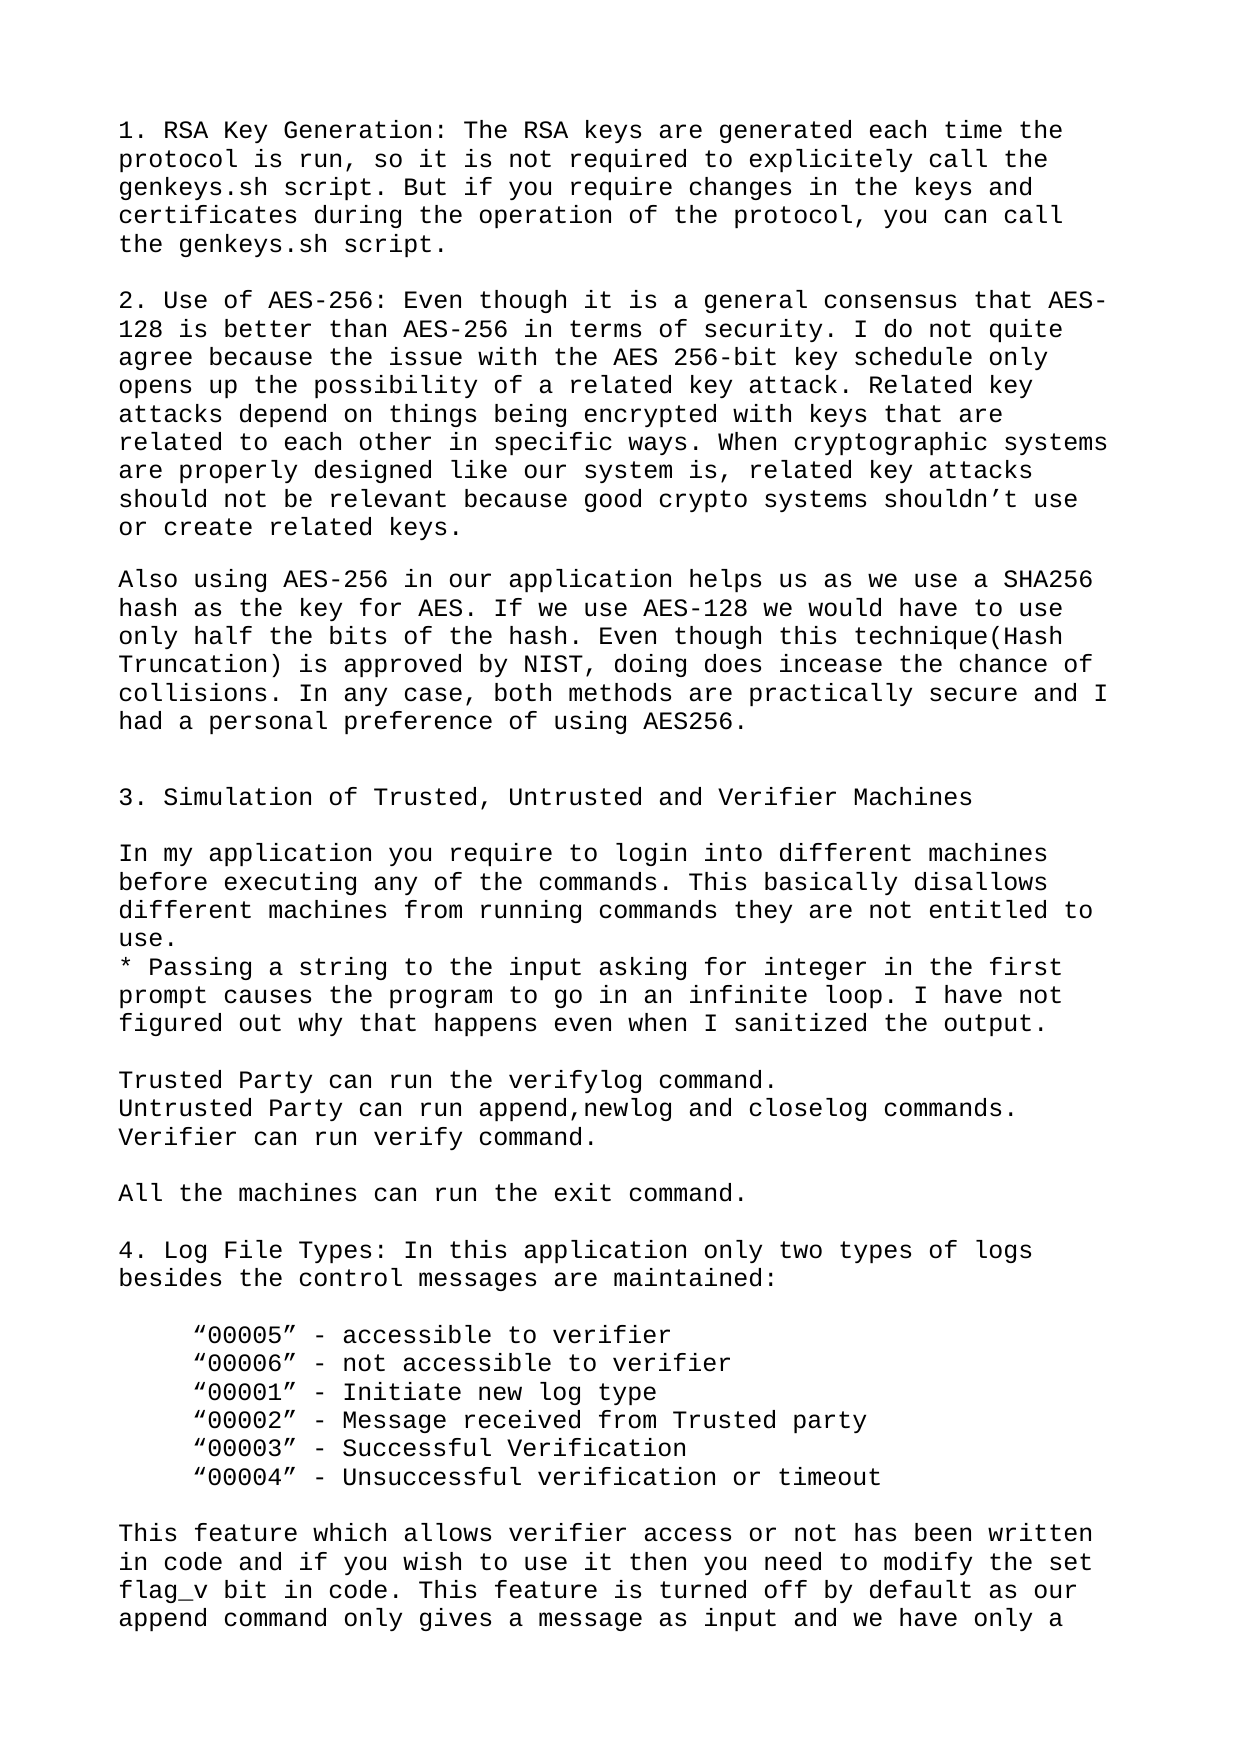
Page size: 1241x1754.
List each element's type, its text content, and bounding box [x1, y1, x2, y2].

text All the machines can run the exit command. [118, 1181, 1122, 1209]
text Untrusted Party can run append,newlog and closelog commands. [118, 1096, 1122, 1124]
text Trusted Party can run the verifylog command. [118, 1067, 1122, 1096]
text “00001” - Initiate new log type [118, 1379, 1122, 1407]
text “00004” - Unsuccessful verification or timeout [118, 1464, 1122, 1492]
text * Passing a string to the input asking for integer in the first prompt causes the program to go in an infinite loop. I have not figured out why that happens even when I sanitized the output. [118, 954, 1122, 1039]
text Verifier can run verify command. [118, 1124, 1122, 1152]
text 2. Use of AES-256: Even though it is a general consensus that AES-128 is better than AES-256 in terms of security. I do not quite agree because the issue with the AES 256-bit key schedule only opens up the possibility of a related key attack. Related key attacks depend on things being encrypted with keys that are related to each other in specific ways. When cryptographic systems are properly designed like our system is, related key attacks should not be relevant because good crypto systems shouldn’t use or create related keys. [118, 288, 1122, 543]
text “00002” - Message received from Trusted party [118, 1407, 1122, 1436]
text In my application you require to login into different machines before executing any of the commands. This basically disallows different machines from running commands they are not entitled to use. [118, 841, 1122, 954]
text “00006” - not accessible to verifier [118, 1351, 1122, 1379]
text 3. Simulation of Trusted, Untrusted and Verifier Machines [118, 784, 1122, 812]
text “00003” - Successful Verification [118, 1436, 1122, 1464]
text 4. Log File Types: In this application only two types of logs besides the control messages are maintained: [118, 1237, 1122, 1294]
text This feature which allows verifier access or not has been written in code and if you wish to use it then you need to modify the set flag_v bit in code. This feature is turned off by default as our append command only gives a message as input and we have only a [118, 1521, 1122, 1634]
text Also using AES-256 in our application helps us as we use a SHA256 hash as the key for AES. If we use AES-128 we would have to use only half the bits of the hash. Even though this technique(Hash Truncation) is approved by NIST, doing does incease the chance of collisions. In any case, both methods are practically secure and I had a personal preference of using AES256. [118, 567, 1122, 737]
text “00005” - accessible to verifier [118, 1322, 1122, 1351]
text 1. RSA Key Generation: The RSA keys are generated each time the protocol is run, so it is not required to explicitely call the genkeys.sh script. But if you require changes in the keys and certificates during the operation of the protocol, you can call the genkeys.sh script. [118, 118, 1122, 260]
